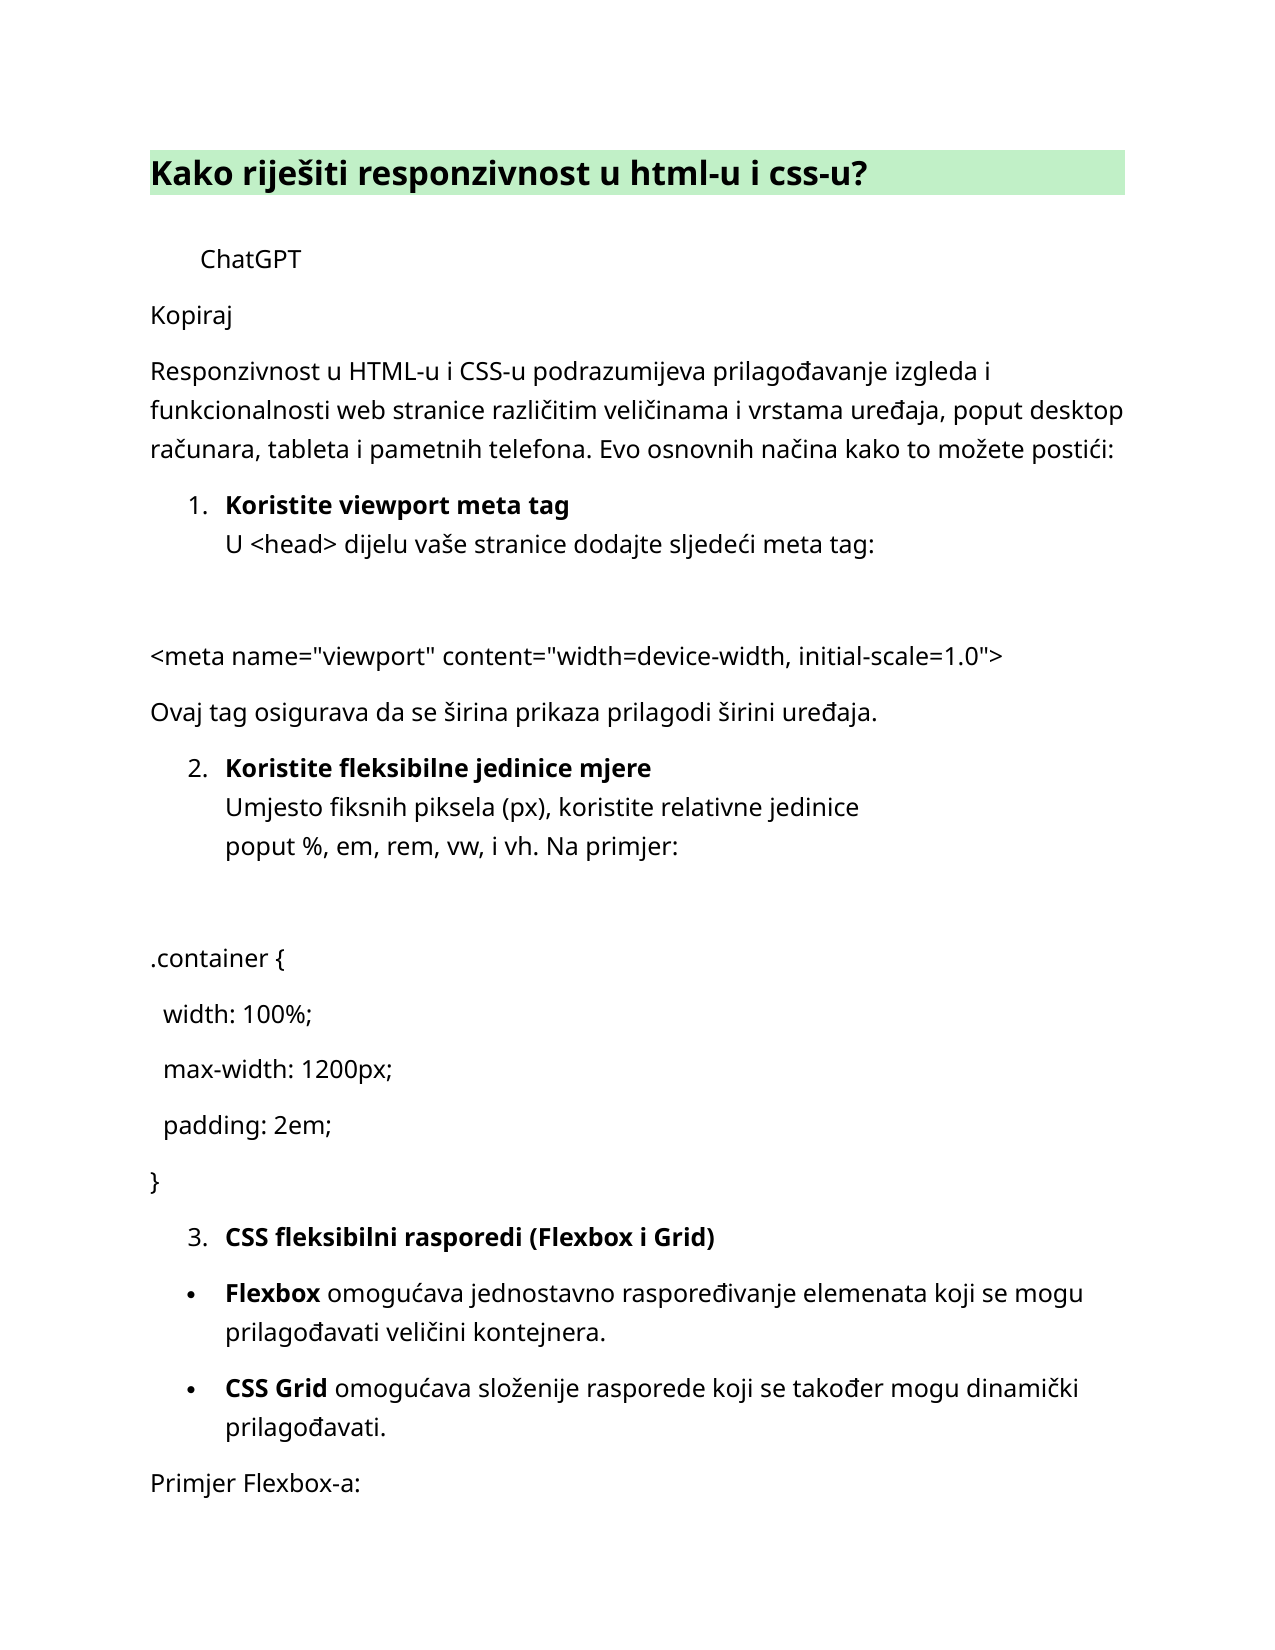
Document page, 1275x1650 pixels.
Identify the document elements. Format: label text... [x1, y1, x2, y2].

text } [150, 1164, 1125, 1198]
text .container { [150, 940, 1125, 974]
text Kopiraj [150, 298, 1125, 332]
list CSS fleksibilni rasporedi (Flexbox i Grid) [187, 1219, 1125, 1254]
text Kako riješiti responzivnost u html-u i css-u? [150, 150, 1125, 195]
text padding: 2em; [150, 1108, 1125, 1142]
list CSS Grid omogućava složenije rasporede koji se također mogu dinamički prilagođavati. [187, 1370, 1125, 1444]
text Ovaj tag osigurava da se širina prikaza prilagodi širini uređaja. [150, 694, 1125, 729]
list Koristite fleksibilne jedinice mjere Umjesto fiksnih piksela (px), koristite relativne jedinice poput %, em, rem, vw, i vh. Na primjer: [187, 750, 1125, 863]
text <meta name="viewport" content="width=device-width, initial-scale=1.0"> [150, 639, 1125, 673]
text ChatGPT [150, 219, 1125, 276]
text Responzivnost u HTML-u i CSS-u podrazumijeva prilagođavanje izgleda i funkcionalnosti web stranice različitim veličinama i vrstama uređaja, poput desktop računara, tableta i pametnih telefona. Evo osnovnih načina kako to možete postići: [150, 354, 1125, 466]
list Koristite viewport meta tag U <head> dijelu vaše stranice dodajte sljedeći meta tag: [187, 488, 1125, 561]
text width: 100%; [150, 996, 1125, 1030]
text Primjer Flexbox-a: [150, 1465, 1125, 1499]
list Flexbox omogućava jednostavno raspoređivanje elemenata koji se mogu prilagođavati veličini kontejnera. [187, 1275, 1125, 1349]
text max-width: 1200px; [150, 1052, 1125, 1086]
